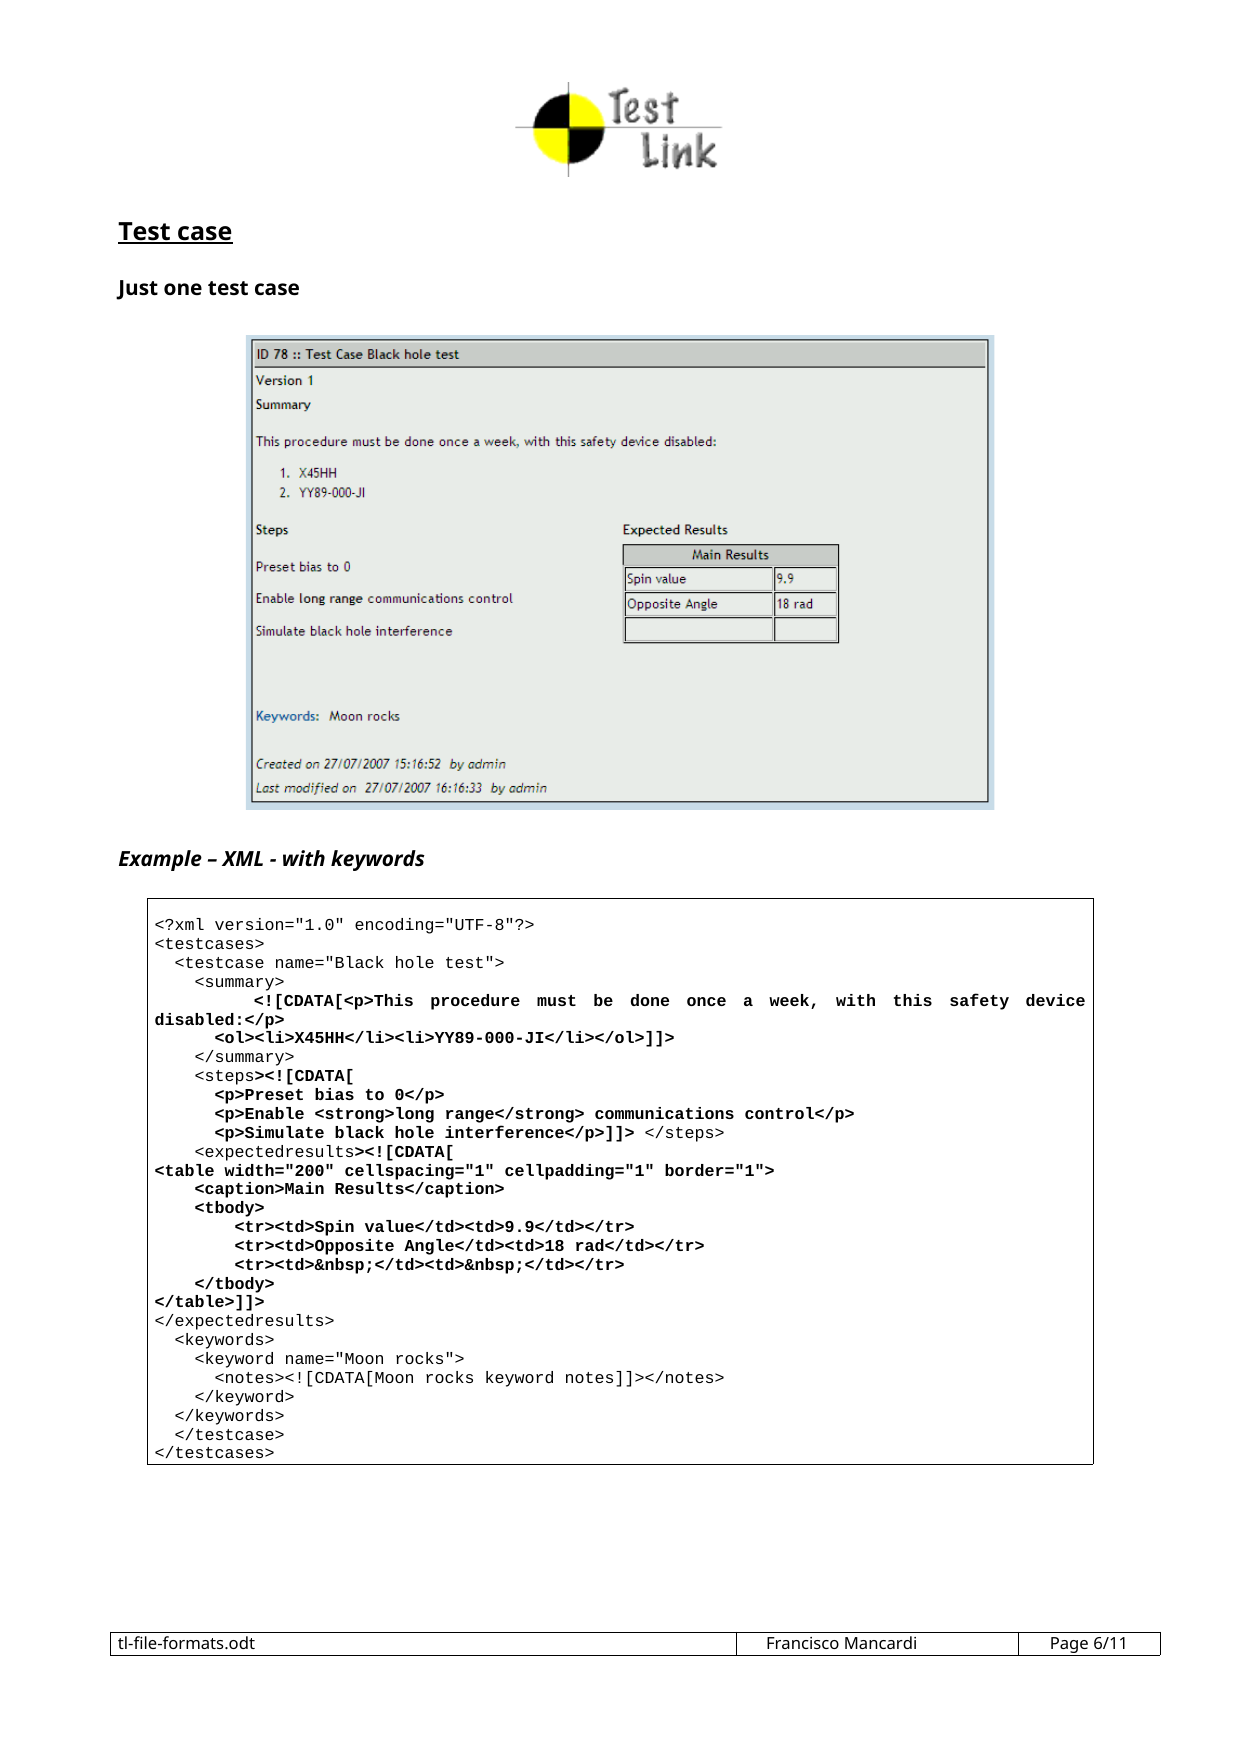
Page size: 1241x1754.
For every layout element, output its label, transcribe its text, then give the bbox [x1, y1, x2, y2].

subtitle Just one test case [118, 273, 1122, 301]
subtitle Test case [118, 213, 1122, 247]
picture [245, 335, 995, 810]
subtitle Example – XML - with keywords [118, 844, 1122, 872]
table_header <?xml version="1.0" encoding="UTF-8"?> <testcases> <testcase name="Black hole test"> <summary> <![CDATA[<p>This procedure must be done once a week, with this safety device disabled:</p> <ol><li>X45HH</li><li>YY89-000-JI</li></ol>]]> </summary> <steps><![CDATA[ <p>Preset bias to 0</p> <p>Enable <strong>long range</strong> communications control</p> <p>Simulate black hole interference</p>]]> </steps> <expectedresults><![CDATA[ <table width="200" cellspacing="1" cellpadding="1" border="1"> <caption>Main Results</caption> <tbody> <tr><td>Spin value</td><td>9.9</td></tr> <tr><td>Opposite Angle</td><td>18 rad</td></tr> <tr><td>&nbsp;</td><td>&nbsp;</td></tr> </tbody> </table>]]> </expectedresults> <keywords> <keyword name="Moon rocks"> <notes><![CDATA[Moon rocks keyword notes]]></notes> </keyword> </keywords> </testcase> </testcases> [148, 899, 1093, 1464]
picture [515, 82, 725, 177]
